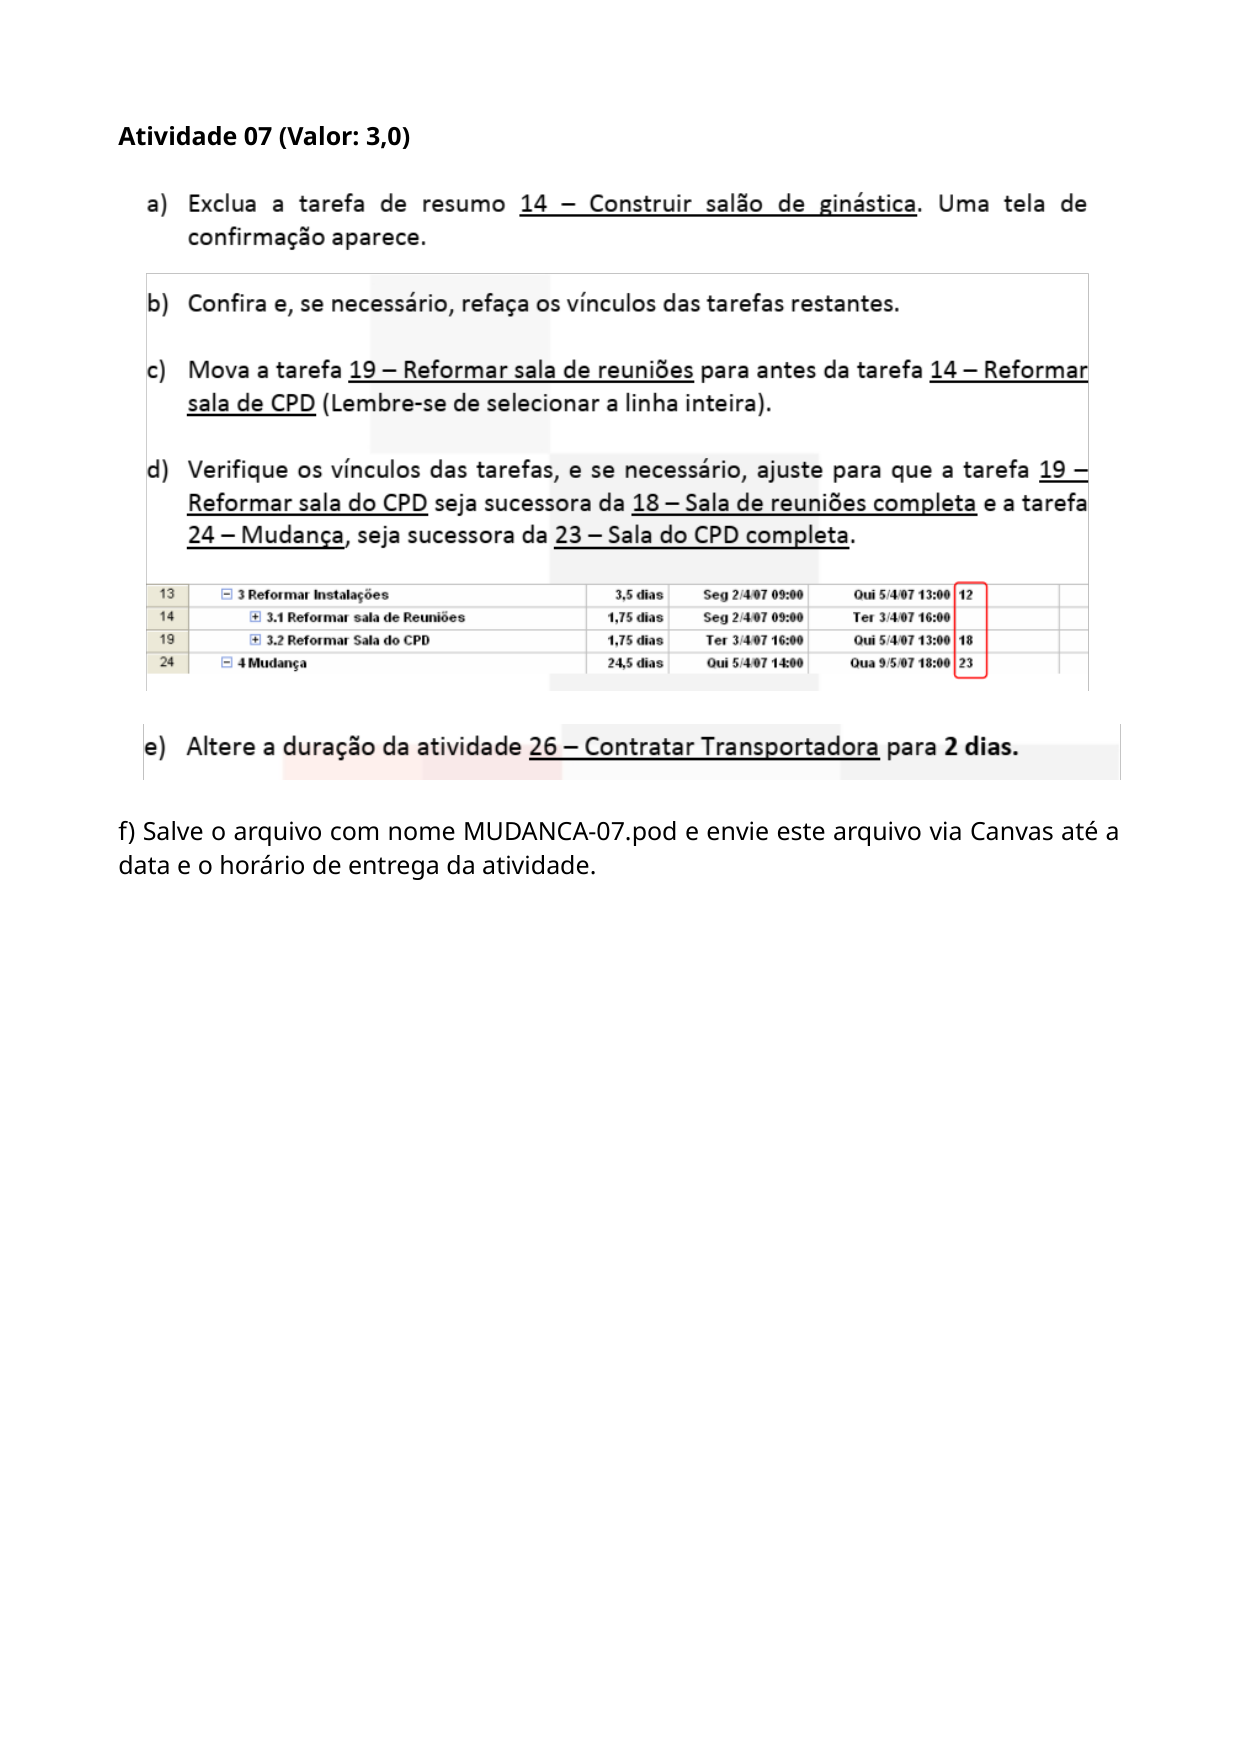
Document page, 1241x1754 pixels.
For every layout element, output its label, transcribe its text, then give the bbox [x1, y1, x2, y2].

picture [118, 186, 1123, 691]
text Atividade 07 (Valor: 3,0) [118, 118, 1122, 152]
text f) Salve o arquivo com nome MUDANCA-07.pod e envie este arquivo via Canvas até a data e o horário de entrega da atividade. [118, 813, 1122, 882]
picture [118, 724, 1123, 780]
